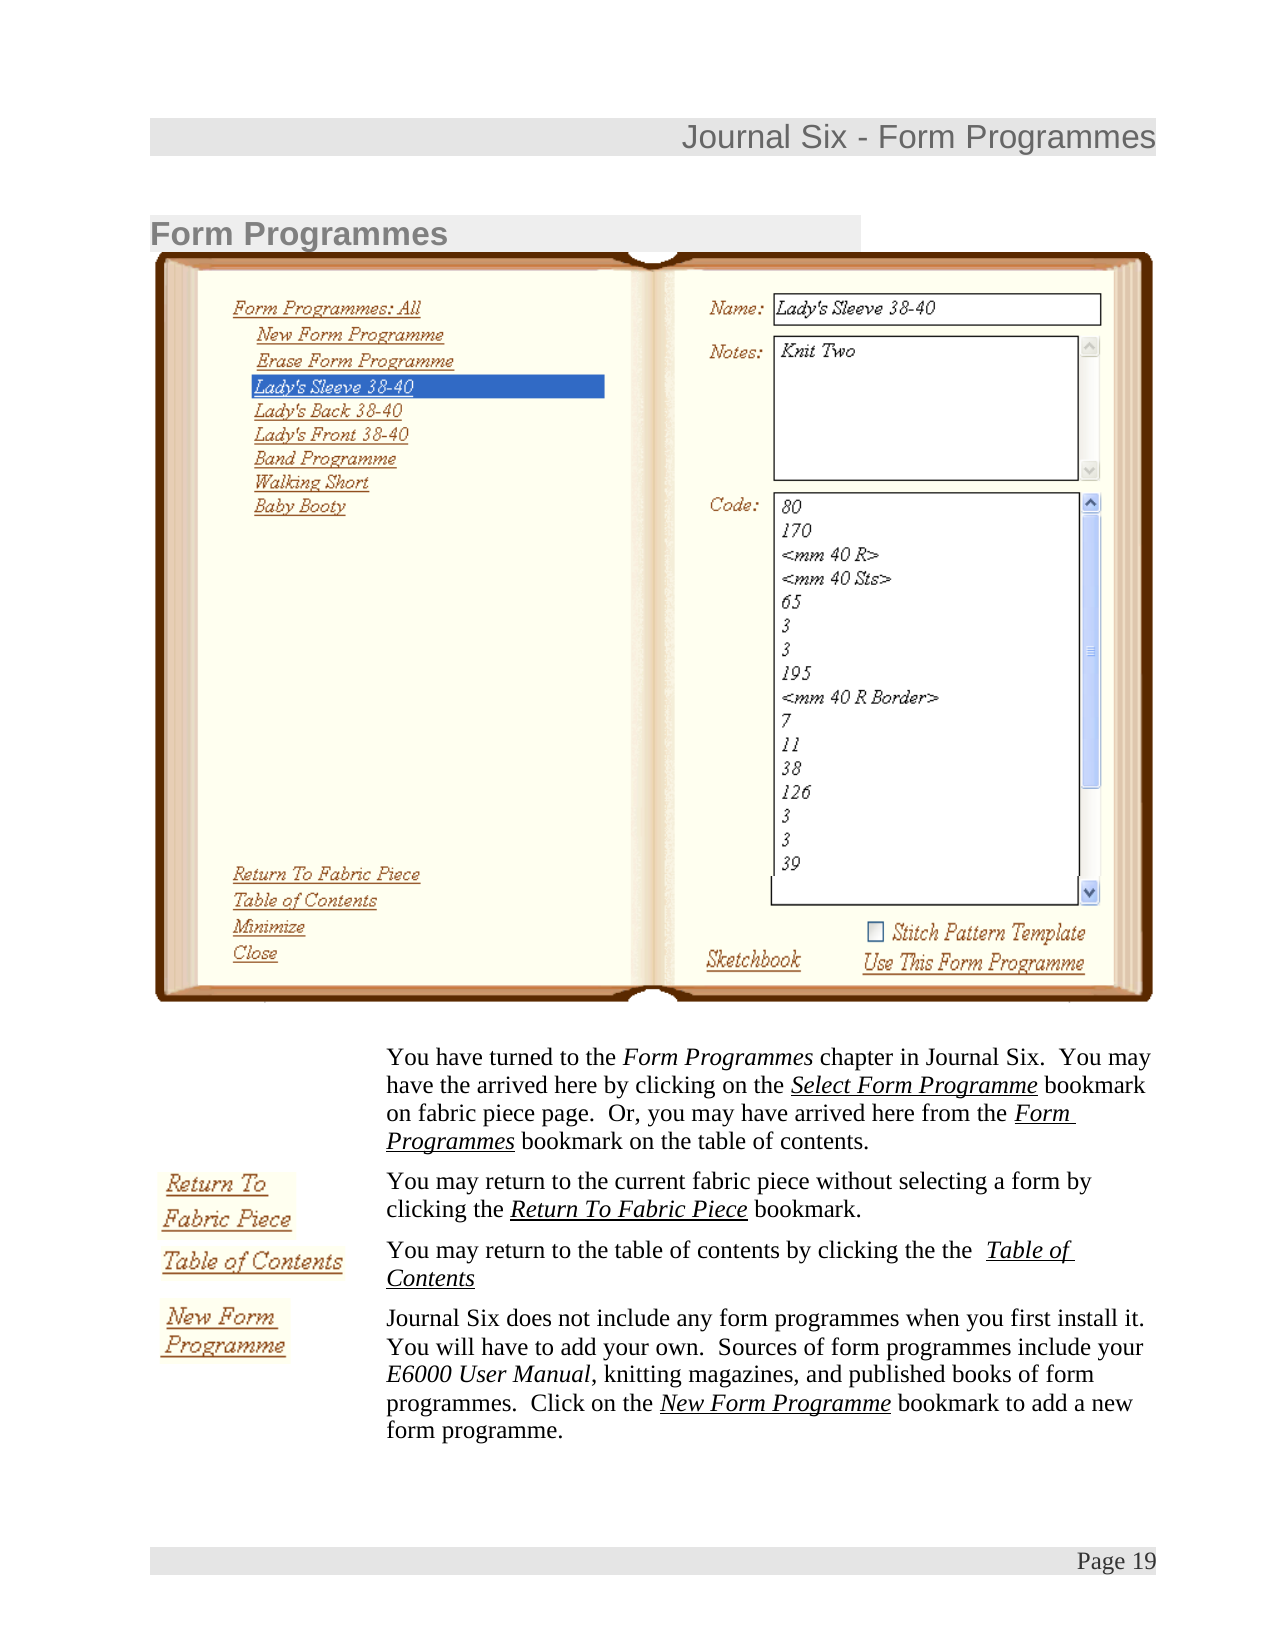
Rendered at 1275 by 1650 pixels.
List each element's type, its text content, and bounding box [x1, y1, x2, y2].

picture [161, 1246, 346, 1281]
text You may return to the table of contents by clicking the the Table of Contents [386, 1236, 1156, 1292]
picture [153, 252, 1154, 1003]
picture [159, 1298, 291, 1364]
subtitle Form Programmes [150, 215, 861, 252]
picture [157, 1172, 297, 1240]
text You have turned to the Form Programmes chapter in Journal Six. You may have the arrived here by clicking on the Select Form Programme bookmark on fabric piece page. Or, you may have arrived here from the Form Programmes bookmark on the table of contents. [386, 1043, 1156, 1155]
text Journal Six does not include any form programmes when you first install it. You will have to add your own. Sources of form programmes include your E6000 User Manual, knitting magazines, and published books of form programmes. Click on the New Form Programme bookmark to add a new form programme. [386, 1304, 1156, 1444]
text You may return to the current fabric piece without selecting a form by clicking the Return To Fabric Piece bookmark. [386, 1167, 1156, 1223]
